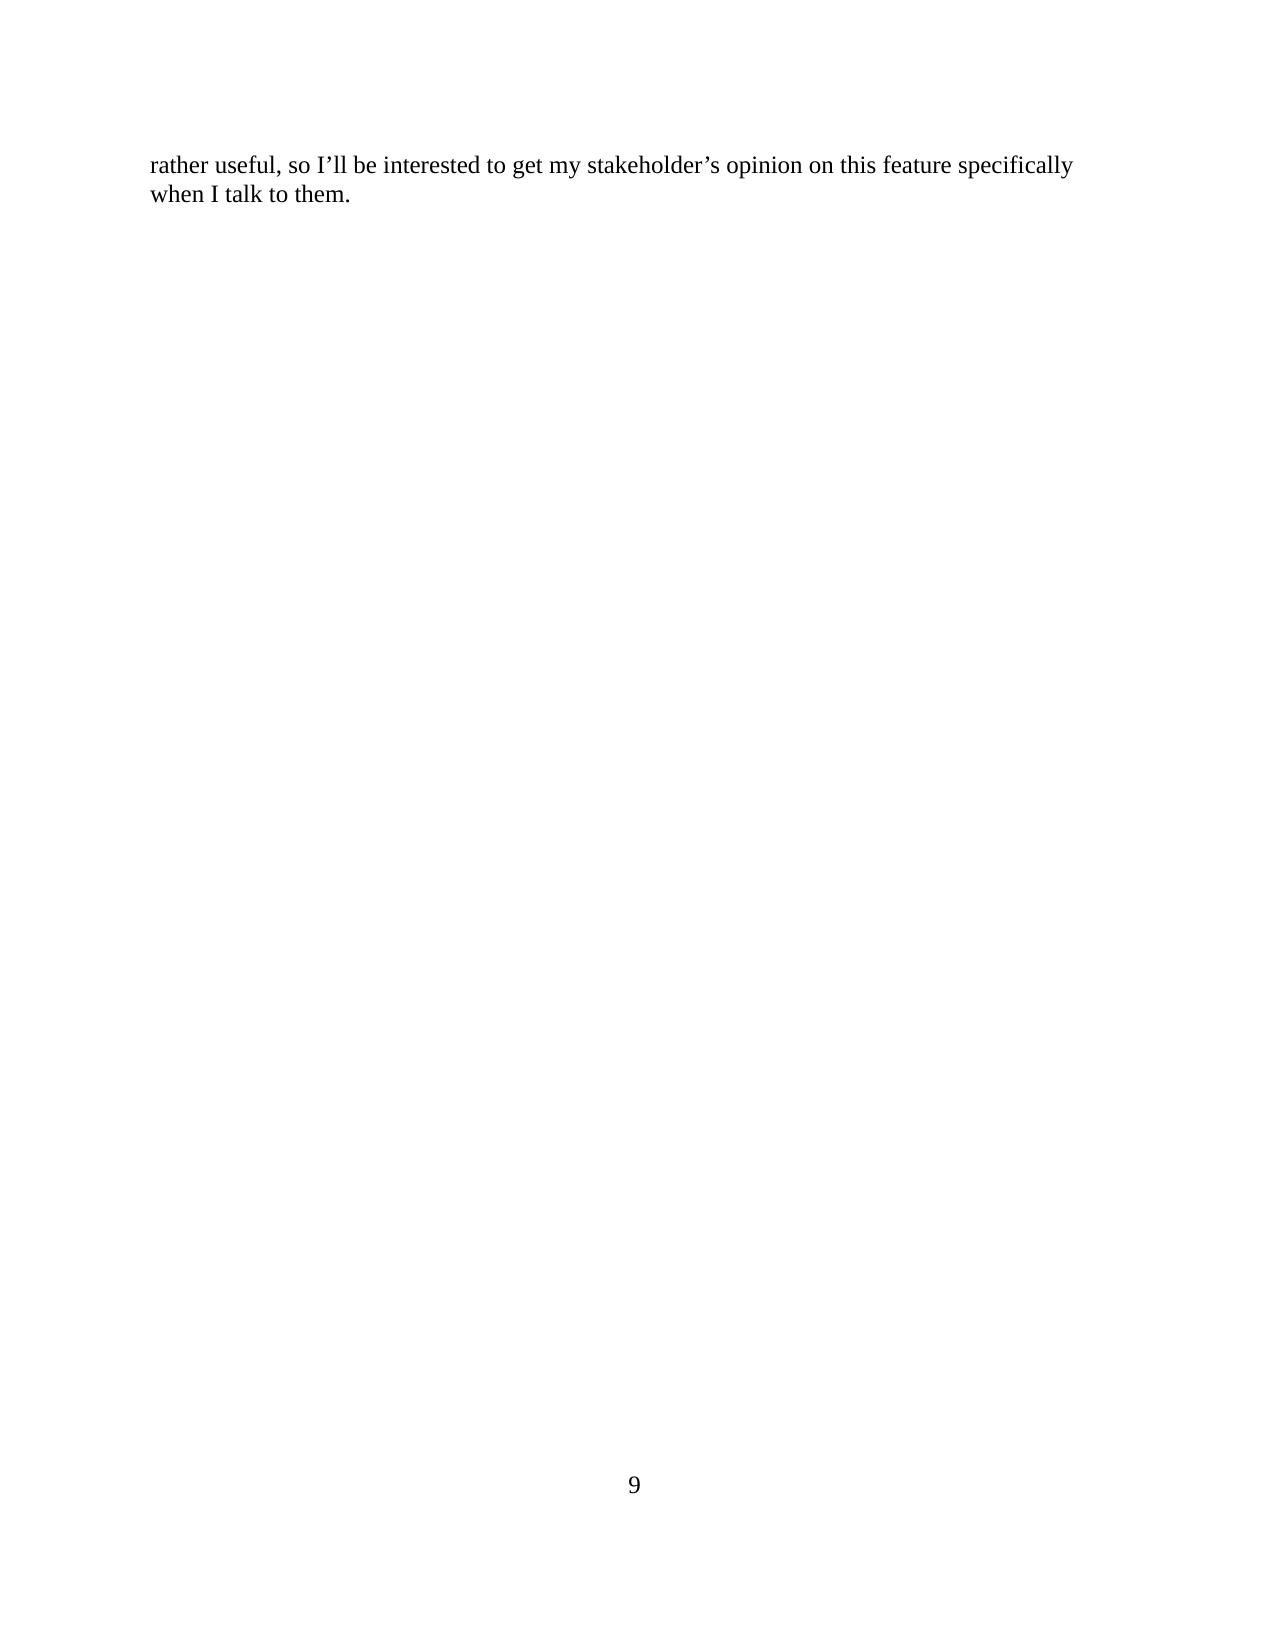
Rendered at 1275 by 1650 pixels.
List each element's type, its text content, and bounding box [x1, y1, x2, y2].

text rather useful, so I’ll be interested to get my stakeholder’s opinion on this feature specifically when I talk to them. [150, 150, 1125, 236]
